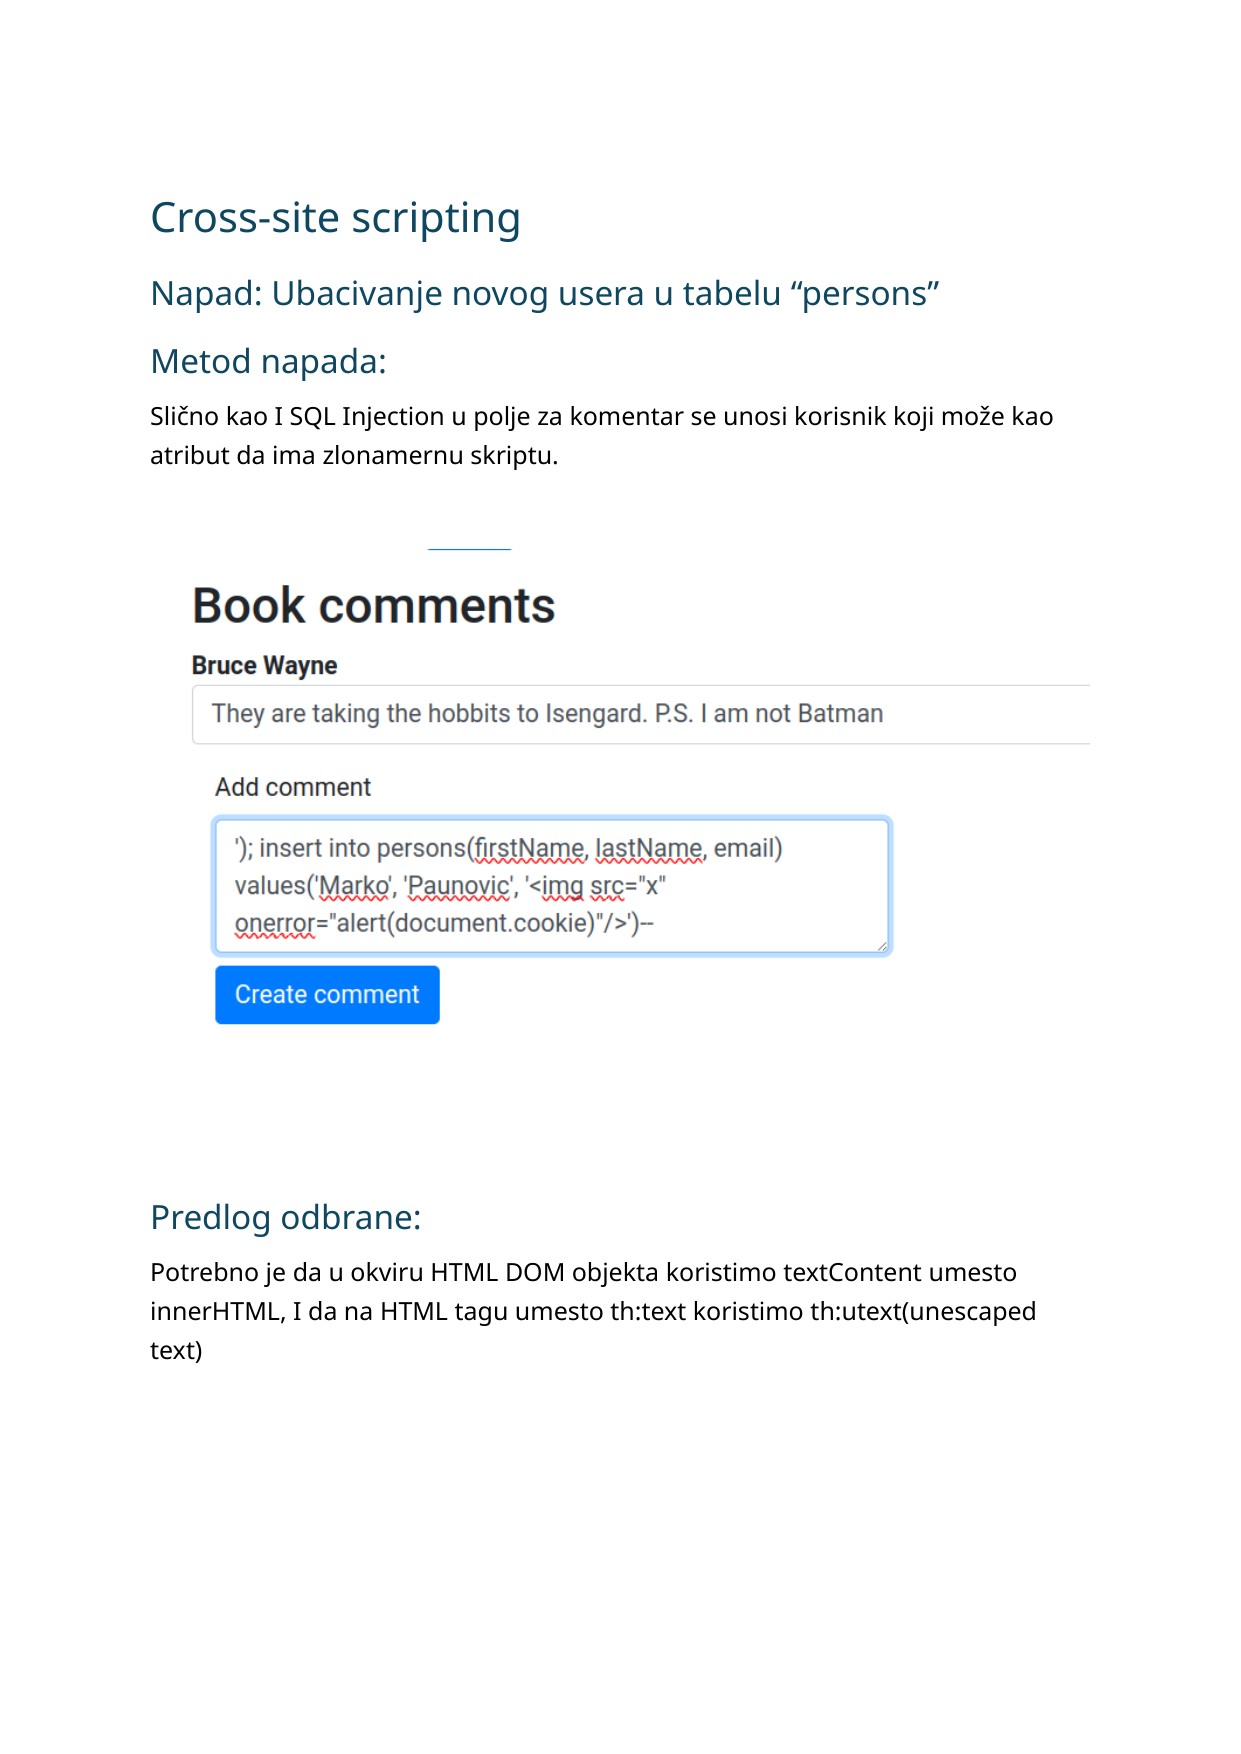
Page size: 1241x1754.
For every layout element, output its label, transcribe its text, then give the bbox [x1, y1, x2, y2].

picture [150, 549, 1091, 1043]
text Potrebno je da u okviru HTML DOM objekta koristimo textContent umesto innerHTML, I da na HTML tagu umesto th:text koristimo th:utext(unescaped text) [150, 1254, 1090, 1367]
subtitle Napad: Ubacivanje novog usera u tabelu “persons” [150, 269, 1090, 315]
subtitle Cross-site scripting [150, 187, 1090, 244]
subtitle Predlog odbrane: [150, 1194, 1090, 1239]
subtitle Metod napada: [150, 338, 1090, 384]
text Slično kao I SQL Injection u polje za komentar se unosi korisnik koji može kao atribut da ima zlonamernu skriptu. [150, 399, 1090, 472]
